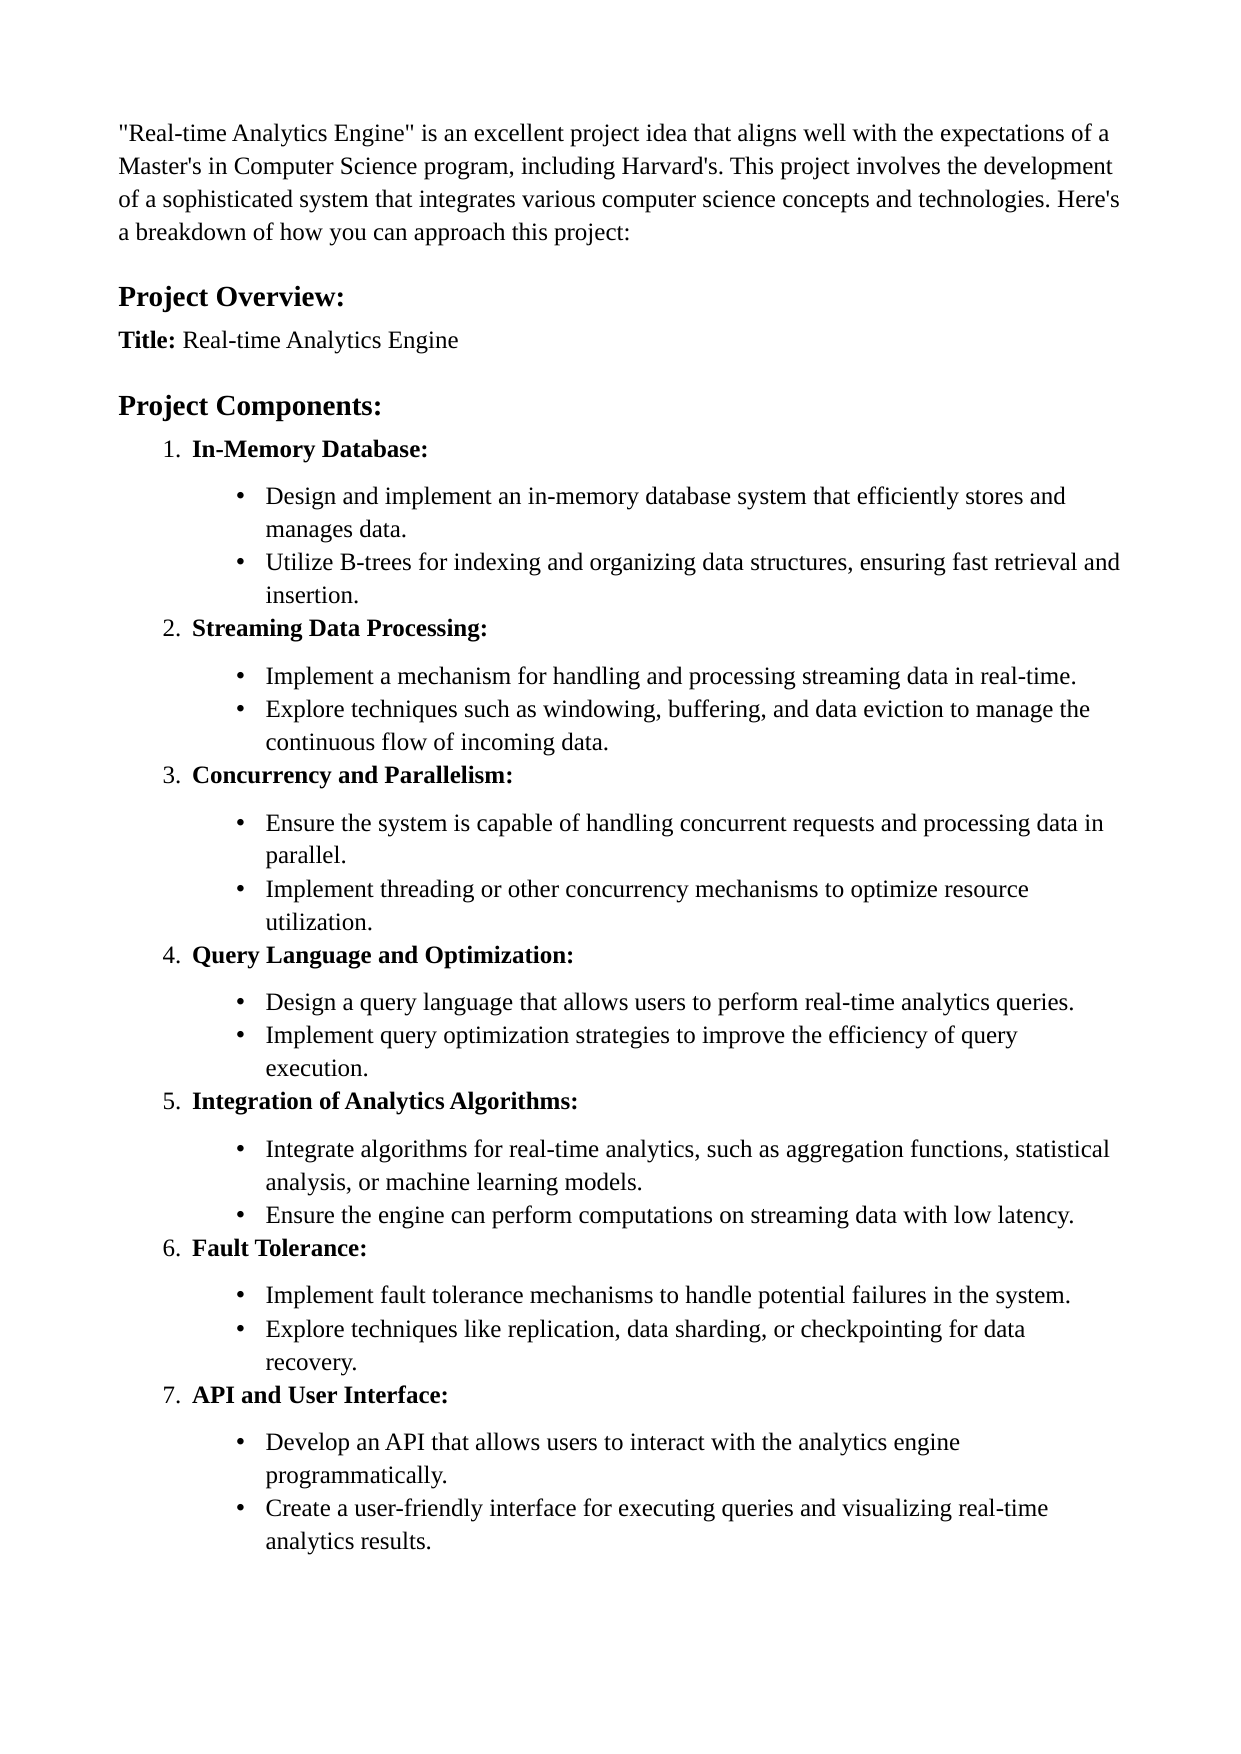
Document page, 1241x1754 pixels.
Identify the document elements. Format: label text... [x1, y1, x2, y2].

list Create a user-friendly interface for executing queries and visualizing real-time analytics results. [236, 1493, 1122, 1555]
text Title: Real-time Analytics Engine [118, 325, 1122, 354]
subtitle Project Components: [118, 388, 1122, 421]
list Implement query optimization strategies to improve the efficiency of query execution. [236, 1020, 1122, 1082]
list Integrate algorithms for real-time analytics, such as aggregation functions, statistical analysis, or machine learning models. [236, 1134, 1122, 1196]
list Fault Tolerance: [162, 1233, 1122, 1262]
text "Real-time Analytics Engine" is an excellent project idea that aligns well with the expectations of a Master's in Computer Science program, including Harvard's. This project involves the development of a sophisticated system that integrates various computer science concepts and technologies. Here's a breakdown of how you can approach this project: [118, 118, 1122, 246]
list Integration of Analytics Algorithms: [162, 1086, 1122, 1115]
list Design and implement an in-memory database system that efficiently stores and manages data. [236, 481, 1122, 543]
list Implement a mechanism for handling and processing streaming data in real-time. [236, 661, 1122, 690]
list Implement threading or other concurrency mechanisms to optimize resource utilization. [236, 874, 1122, 935]
list Develop an API that allows users to interact with the analytics engine programmatically. [236, 1427, 1122, 1489]
list Query Language and Optimization: [162, 940, 1122, 968]
list Explore techniques like replication, data sharding, or checkpointing for data recovery. [236, 1314, 1122, 1375]
list Streaming Data Processing: [162, 613, 1122, 642]
list In-Memory Database: [162, 434, 1122, 462]
list Ensure the engine can perform computations on streaming data with low latency. [236, 1200, 1122, 1229]
list Design a query language that allows users to perform real-time analytics queries. [236, 987, 1122, 1016]
list API and User Interface: [162, 1380, 1122, 1408]
list Ensure the system is capable of handling concurrent requests and processing data in parallel. [236, 808, 1122, 869]
list Explore techniques such as windowing, buffering, and data eviction to manage the continuous flow of incoming data. [236, 694, 1122, 756]
subtitle Project Overview: [118, 279, 1122, 313]
list Utilize B-trees for indexing and organizing data structures, ensuring fast retrieval and insertion. [236, 547, 1122, 609]
list Implement fault tolerance mechanisms to handle potential failures in the system. [236, 1281, 1122, 1309]
list Concurrency and Parallelism: [162, 760, 1122, 789]
